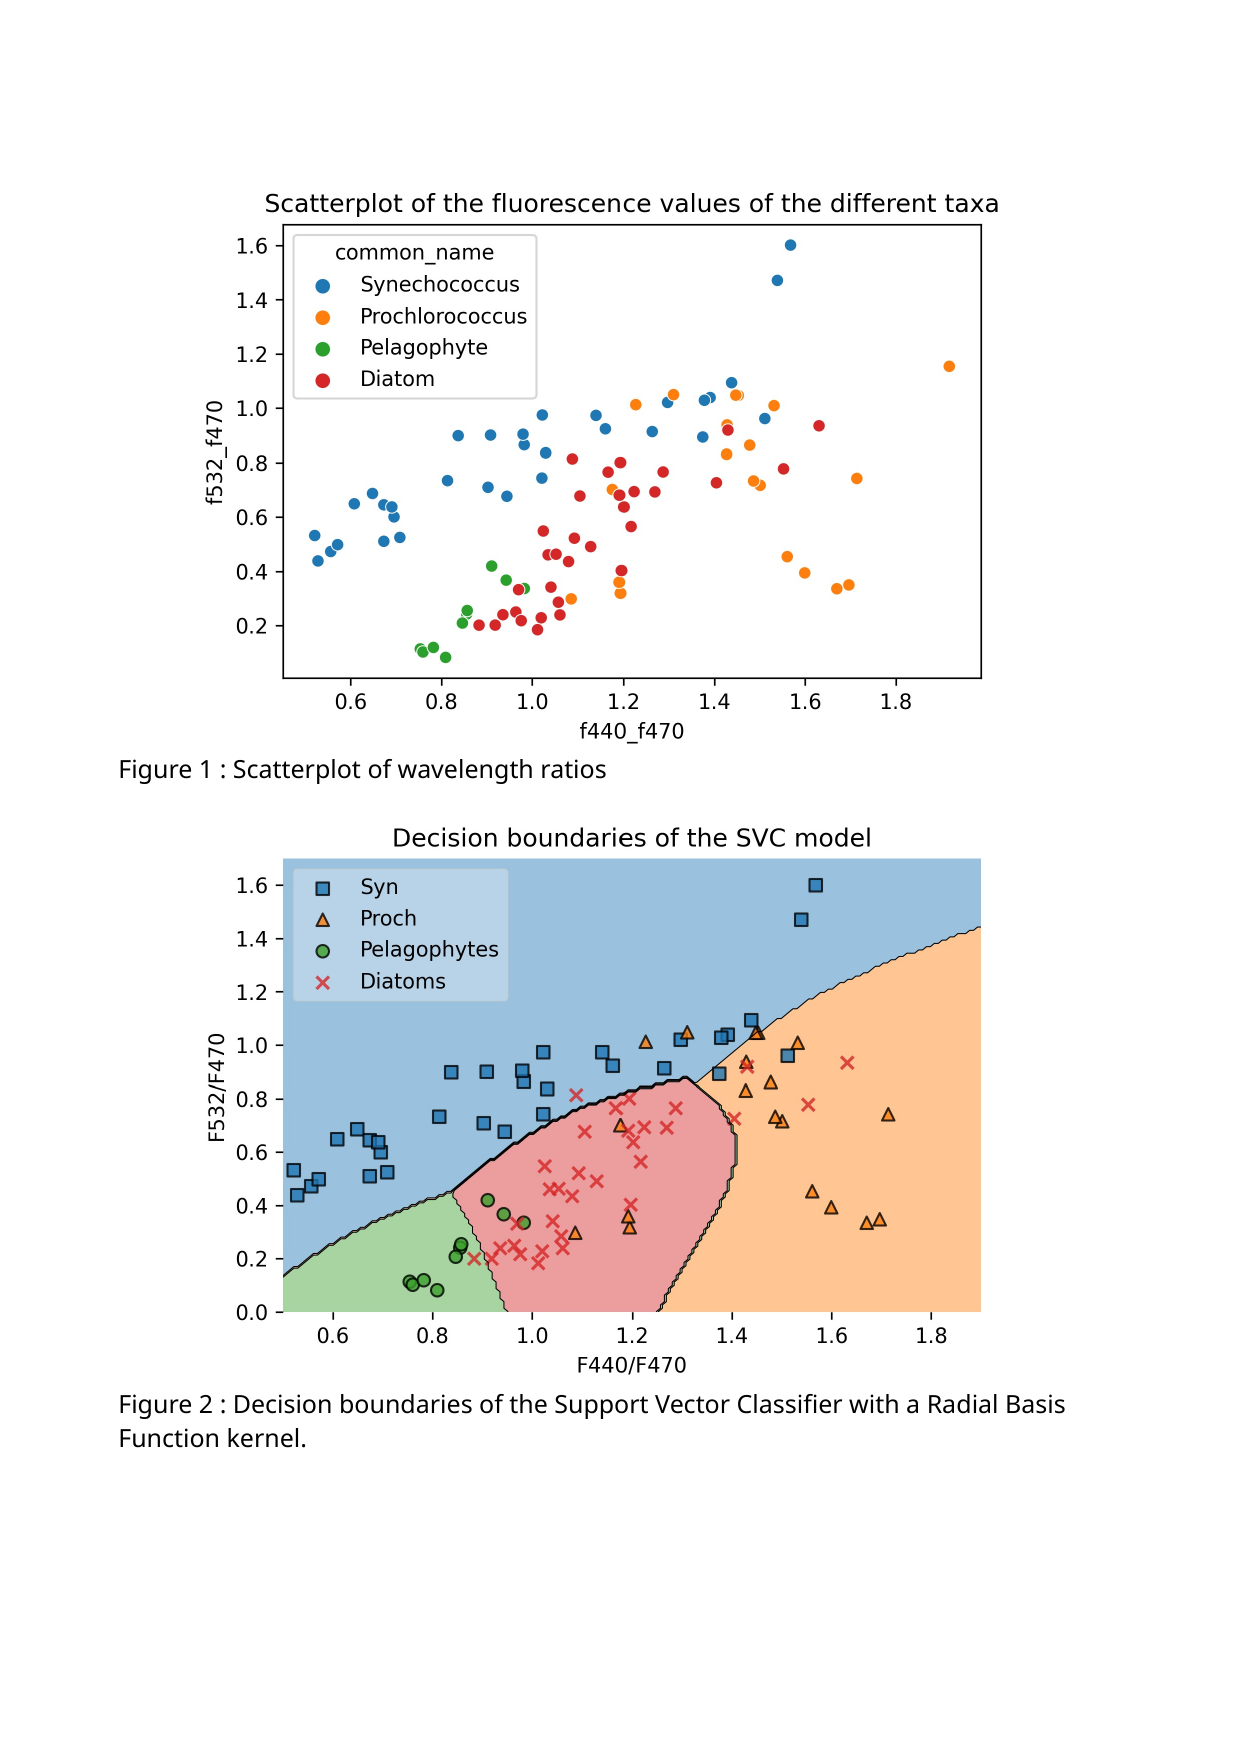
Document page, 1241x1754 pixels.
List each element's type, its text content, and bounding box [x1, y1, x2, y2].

text Figure 2 : Decision boundaries of the Support Vector Classifier with a Radial Basis Function kernel. [118, 815, 1122, 1454]
text Figure 1 : Scatterplot of wavelength ratios [118, 152, 1122, 786]
